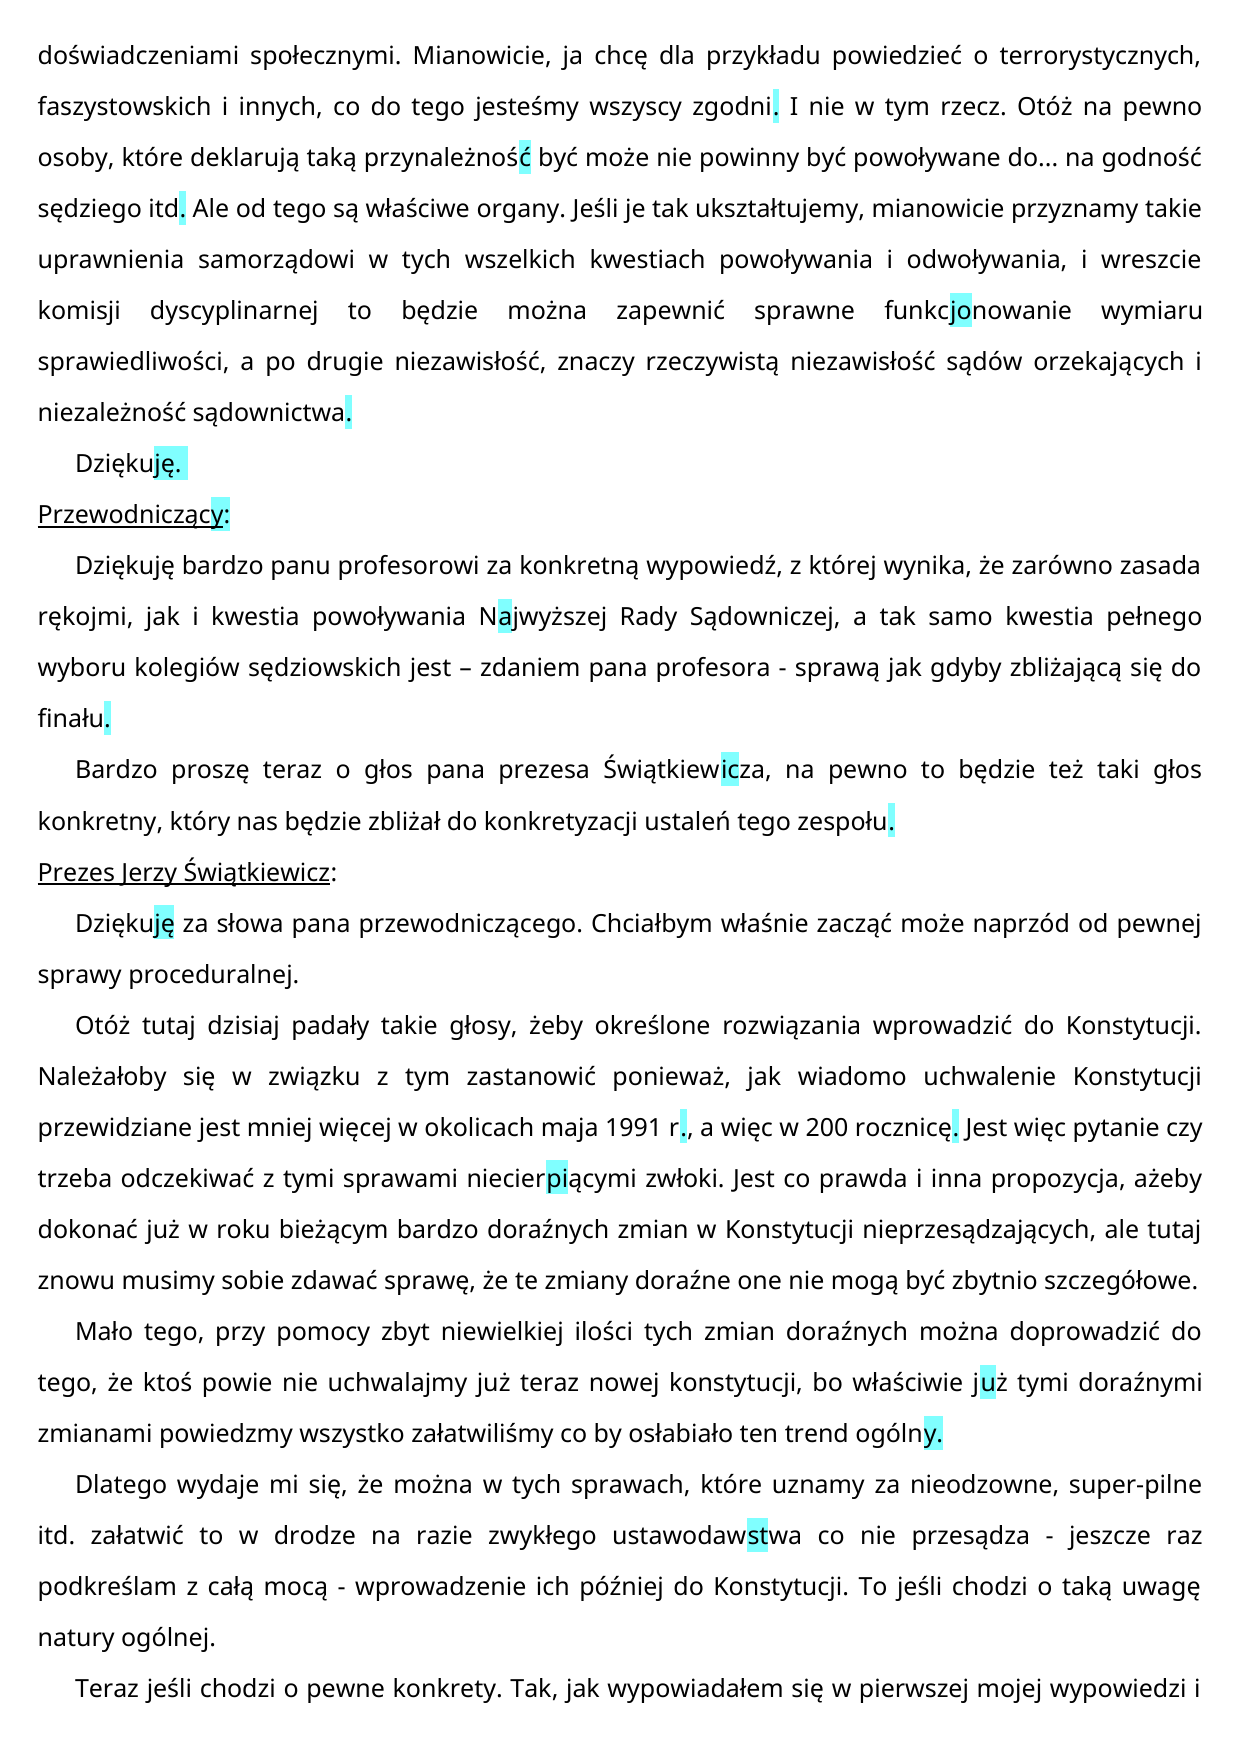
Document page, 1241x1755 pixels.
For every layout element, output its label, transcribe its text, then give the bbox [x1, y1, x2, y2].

text Bardzo proszę teraz o głos pana prezesa Świątkiewicza, na pewno to będzie też taki głos konkretny, który nas będzie zbliżał do konkretyzacji ustaleń tego zespołu. [37, 752, 1203, 837]
text Dziękuję za słowa pana przewodniczącego. Chciałbym właśnie zacząć może naprzód od pewnej sprawy proceduralnej. [37, 905, 1203, 990]
text Mało tego, przy pomocy zbyt niewielkiej ilości tych zmian doraźnych można doprowadzić do tego, że ktoś powie nie uchwalajmy już teraz nowej konstytucji, bo właściwie już tymi doraźnymi zmianami powiedzmy wszystko załatwiliśmy co by osłabiało ten trend ogólny. [37, 1313, 1203, 1450]
text Dziękuję bardzo panu profesorowi za konkretną wypowiedź, z której wynika, że zarówno zasada rękojmi, jak i kwestia powoływania Najwyższej Rady Sądowniczej, a tak samo kwestia pełnego wyboru kolegiów sędziowskich jest – zdaniem pana profesora - sprawą jak gdyby zbliżającą się do finału. [37, 548, 1203, 735]
text Otóż tutaj dzisiaj padały takie głosy, żeby określone rozwiązania wprowadzić do Konstytucji. Należałoby się w związku z tym zastanowić ponieważ, jak wiadomo uchwalenie Konstytucji przewidziane jest mniej więcej w okolicach maja 1991 r., a więc w 200 rocznicę. Jest więc pytanie czy trzeba odczekiwać z tymi sprawami niecierpiącymi zwłoki. Jest co prawda i inna propozycja, ażeby dokonać już w roku bieżącym bardzo doraźnych zmian w Konstytucji nieprzesądzających, ale tutaj znowu musimy sobie zdawać sprawę, że te zmiany doraźne one nie mogą być zbytnio szczegółowe. [37, 1007, 1203, 1297]
text Dlatego wydaje mi się, że można w tych sprawach, które uznamy za nieodzowne, super-pilne itd. załatwić to w drodze na razie zwykłego ustawodawstwa co nie przesądza - jeszcze raz podkreślam z całą mocą - wprowadzenie ich później do Konstytucji. To jeśli chodzi o taką uwagę natury ogólnej. [37, 1467, 1203, 1654]
text Prezes Jerzy Świątkiewicz: [37, 854, 1203, 888]
text Dziękuję. [37, 446, 1203, 480]
text Przewodniczący: [37, 497, 1203, 531]
text doświadczeniami społecznymi. Mianowicie, ja chcę dla przykładu powiedzieć o terrorystycznych, faszystowskich i innych, co do tego jesteśmy wszyscy zgodni. I nie w tym rzecz. Otóż na pewno osoby, które deklarują taką przynależność być może nie powinny być powoływane do... na godność sędziego itd. Ale od tego są właściwe organy. Jeśli je tak ukształtujemy, mianowicie przyznamy takie uprawnienia samorządowi w tych wszelkich kwestiach powoływania i odwoływania, i wreszcie komisji dyscyplinarnej to będzie można zapewnić sprawne funkcjonowanie wymiaru sprawiedliwości, a po drugie niezawisłość, znaczy rzeczywistą niezawisłość sądów orzekających i niezależność sądownictwa. [37, 37, 1203, 429]
text Teraz jeśli chodzi o pewne konkrety. Tak, jak wypowiadałem się w pierwszej mojej wypowiedzi i [37, 1671, 1203, 1705]
